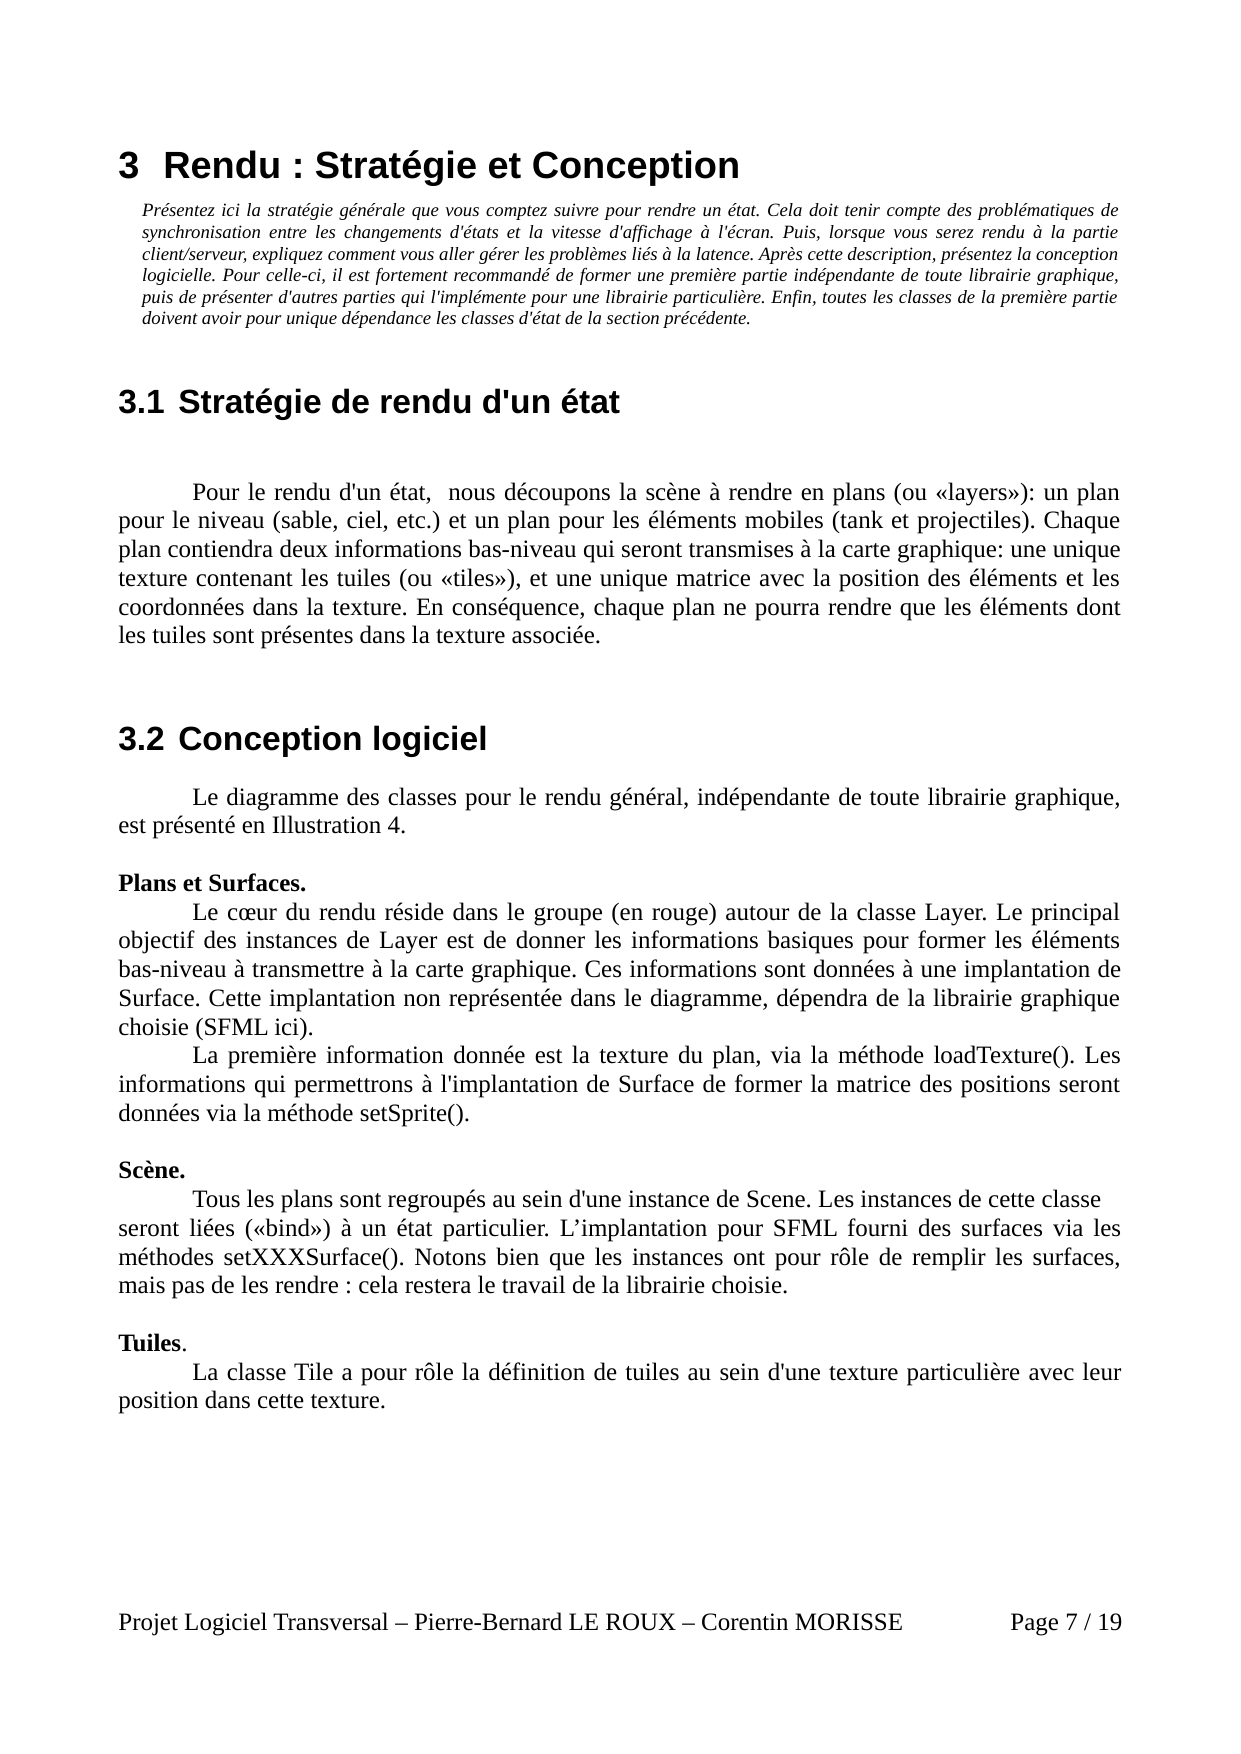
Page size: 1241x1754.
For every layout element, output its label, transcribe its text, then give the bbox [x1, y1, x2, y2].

text Tous les plans sont regroupés au sein d'une instance de Scene. Les instances de cette classe [118, 1184, 1122, 1213]
subtitle Stratégie de rendu d'un état [118, 382, 1122, 421]
text Pour le rendu d'un état, nous découpons la scène à rendre en plans (ou «layers»): un plan pour le niveau (sable, ciel, etc.) et un plan pour les éléments mobiles (tank et projectiles). Chaque plan contiendra deux informations bas-niveau qui seront transmises à la carte graphique: une unique texture contenant les tuiles (ou «tiles»), et une unique matrice avec la position des éléments et les coordonnées dans la texture. En conséquence, chaque plan ne pourra rendre que les éléments dont les tuiles sont présentes dans la texture associée. [118, 477, 1122, 649]
subtitle Rendu : Stratégie et Conception [118, 143, 1122, 187]
text Présentez ici la stratégie générale que vous comptez suivre pour rendre un état. Cela doit tenir compte des problématiques de synchronisation entre les changements d'états et la vitesse d'affichage à l'écran. Puis, lorsque vous serez rendu à la partie client/serveur, expliquez comment vous aller gérer les problèmes liés à la latence. Après cette description, présentez la conception logicielle. Pour celle-ci, il est fortement recommandé de former une première partie indépendante de toute librairie graphique, puis de présenter d'autres parties qui l'implémente pour une librairie particulière. Enfin, toutes les classes de la première partie doivent avoir pour unique dépendance les classes d'état de la section précédente. [142, 199, 1122, 329]
text La classe Tile a pour rôle la définition de tuiles au sein d'une texture particulière avec leur position dans cette texture. [118, 1357, 1122, 1414]
text La première information donnée est la texture du plan, via la méthode loadTexture(). Les informations qui permettrons à l'implantation de Surface de former la matrice des positions seront données via la méthode setSprite(). [118, 1040, 1122, 1127]
text Le diagramme des classes pour le rendu général, indépendante de toute librairie graphique, est présenté en Illustration 4. [118, 782, 1122, 839]
text seront liées («bind») à un état particulier. L’implantation pour SFML fourni des surfaces via les méthodes setXXXSurface(). Notons bien que les instances ont pour rôle de remplir les surfaces, mais pas de les rendre : cela restera le travail de la librairie choisie. [118, 1213, 1122, 1299]
text Le cœur du rendu réside dans le groupe (en rouge) autour de la classe Layer. Le principal objectif des instances de Layer est de donner les informations basiques pour former les éléments bas-niveau à transmettre à la carte graphique. Ces informations sont données à une implantation de Surface. Cette implantation non représentée dans le diagramme, dépendra de la librairie graphique choisie (SFML ici). [118, 897, 1122, 1040]
text Tuiles. [118, 1328, 1122, 1357]
text Scène. [118, 1155, 1122, 1184]
subtitle Conception logiciel [118, 719, 1122, 758]
text Plans et Surfaces. [118, 868, 1122, 897]
